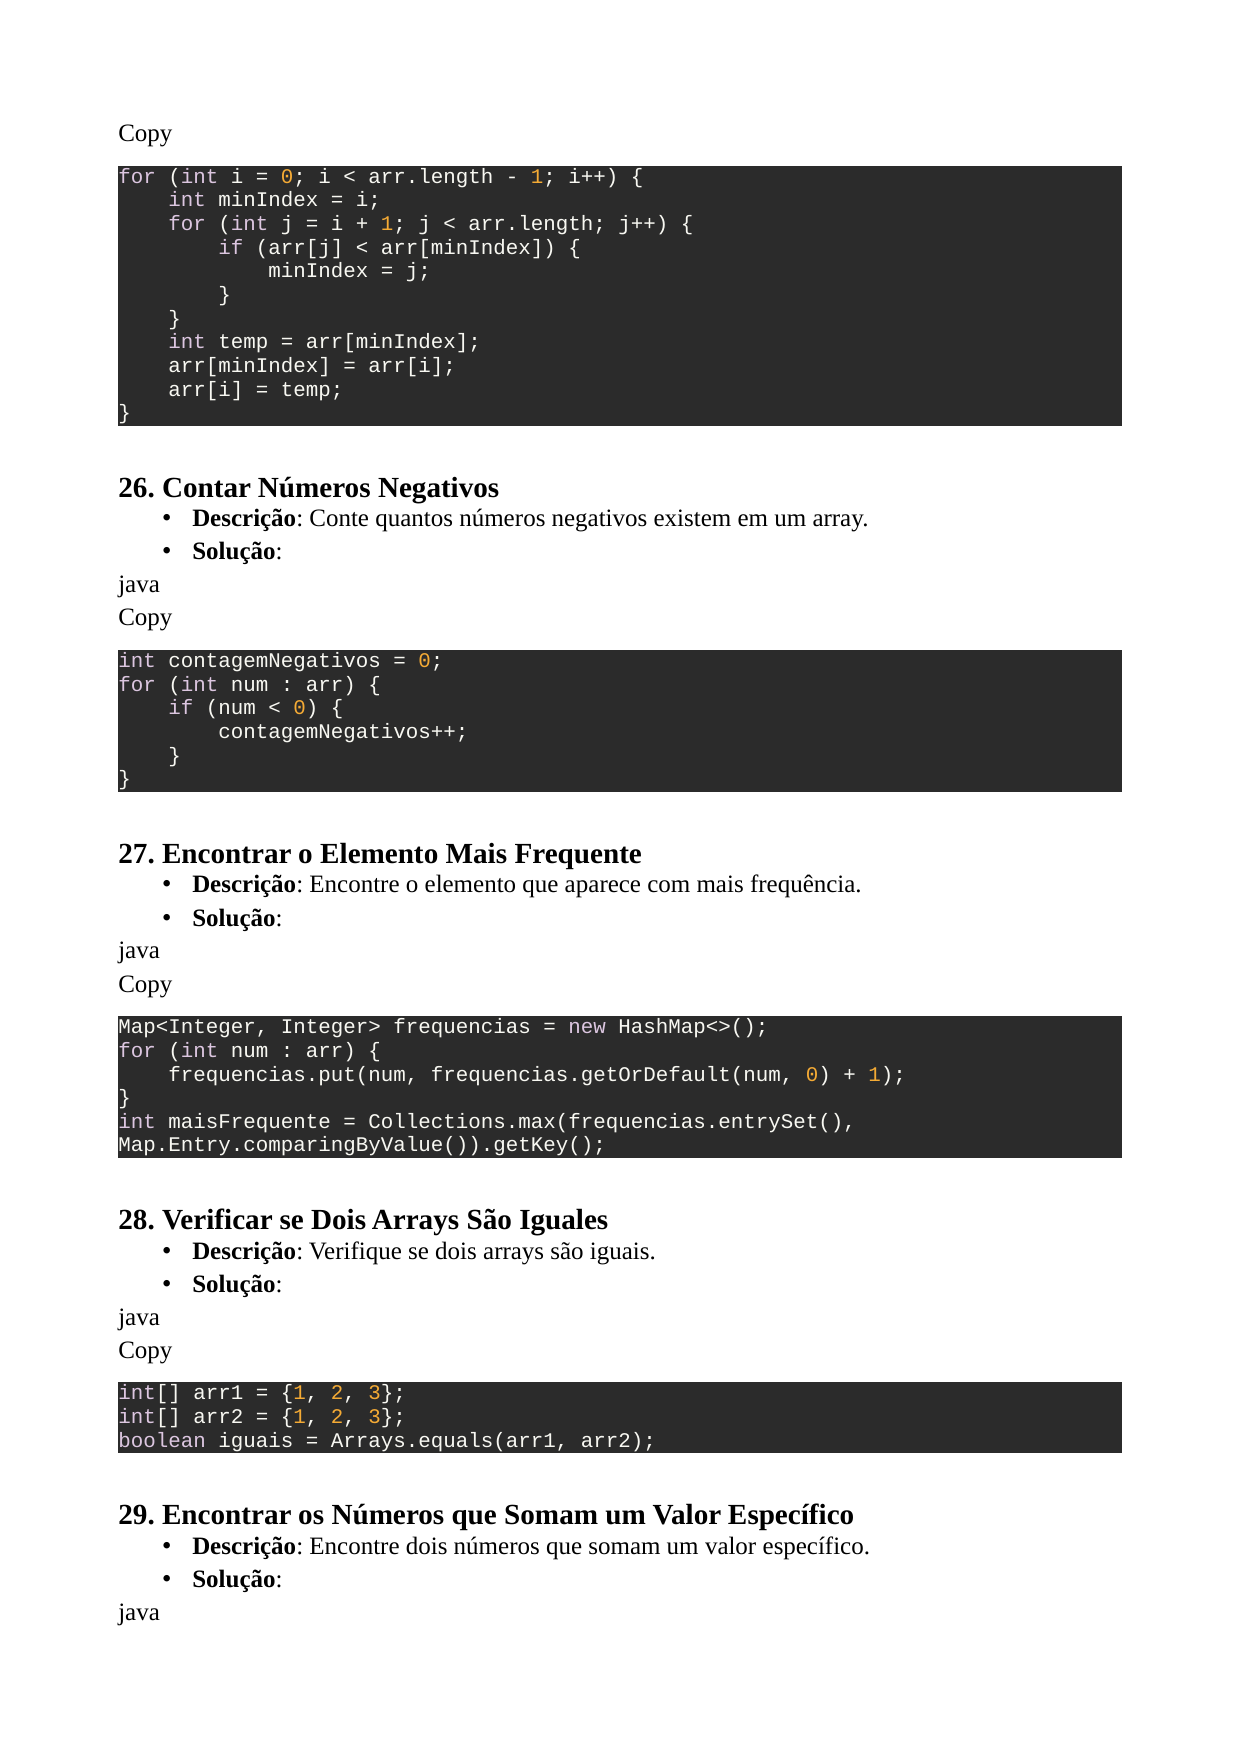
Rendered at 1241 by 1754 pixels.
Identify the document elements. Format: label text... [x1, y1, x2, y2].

subtitle 27. Encontrar o Elemento Mais Frequente [118, 836, 1122, 869]
text Copy [118, 969, 1122, 997]
text java [118, 569, 1122, 598]
text Copy [118, 602, 1122, 631]
text for (int i = 0; i < arr.length - 1; i++) { [118, 166, 1122, 189]
text if (arr[j] < arr[minIndex]) { [118, 237, 1122, 260]
text int[] arr1 = {1, 2, 3}; [118, 1382, 1122, 1406]
text int contagemNegativos = 0; [118, 650, 1122, 674]
subtitle 28. Verificar se Dois Arrays São Iguales [118, 1202, 1122, 1236]
subtitle 29. Encontrar os Números que Somam um Valor Específico [118, 1497, 1122, 1531]
text Map<Integer, Integer> frequencias = new HashMap<>(); [118, 1016, 1122, 1040]
text } [118, 1087, 1122, 1111]
text } [118, 745, 1122, 768]
text Copy [118, 1335, 1122, 1363]
text frequencias.put(num, frequencias.getOrDefault(num, 0) + 1); [118, 1063, 1122, 1087]
list Solução: [162, 1564, 1122, 1593]
text int temp = arr[minIndex]; [118, 331, 1122, 355]
text java [118, 1302, 1122, 1331]
text java [118, 1597, 1122, 1626]
text } [118, 308, 1122, 331]
text } [118, 402, 1122, 426]
text minIndex = j; [118, 260, 1122, 284]
list Descrição: Verifique se dois arrays são iguais. [162, 1236, 1122, 1264]
subtitle 26. Contar Números Negativos [118, 470, 1122, 503]
text Copy [118, 118, 1122, 147]
text } [118, 284, 1122, 308]
list Descrição: Encontre o elemento que aparece com mais frequência. [162, 869, 1122, 898]
list Solução: [162, 536, 1122, 565]
text for (int num : arr) { [118, 674, 1122, 697]
list Solução: [162, 903, 1122, 931]
text arr[i] = temp; [118, 378, 1122, 402]
list Descrição: Encontre dois números que somam um valor específico. [162, 1531, 1122, 1560]
text int minIndex = i; [118, 189, 1122, 213]
text for (int j = i + 1; j < arr.length; j++) { [118, 213, 1122, 237]
text int maisFrequente = Collections.max(frequencias.entrySet(), Map.Entry.comparingByValue()).getKey(); [118, 1111, 1122, 1158]
text int[] arr2 = {1, 2, 3}; [118, 1406, 1122, 1430]
text java [118, 936, 1122, 964]
text if (num < 0) { [118, 697, 1122, 721]
text boolean iguais = Arrays.equals(arr1, arr2); [118, 1430, 1122, 1453]
list Descrição: Conte quantos números negativos existem em um array. [162, 503, 1122, 532]
text arr[minIndex] = arr[i]; [118, 355, 1122, 378]
text } [118, 768, 1122, 792]
text contagemNegativos++; [118, 721, 1122, 745]
list Solução: [162, 1269, 1122, 1297]
text for (int num : arr) { [118, 1040, 1122, 1063]
